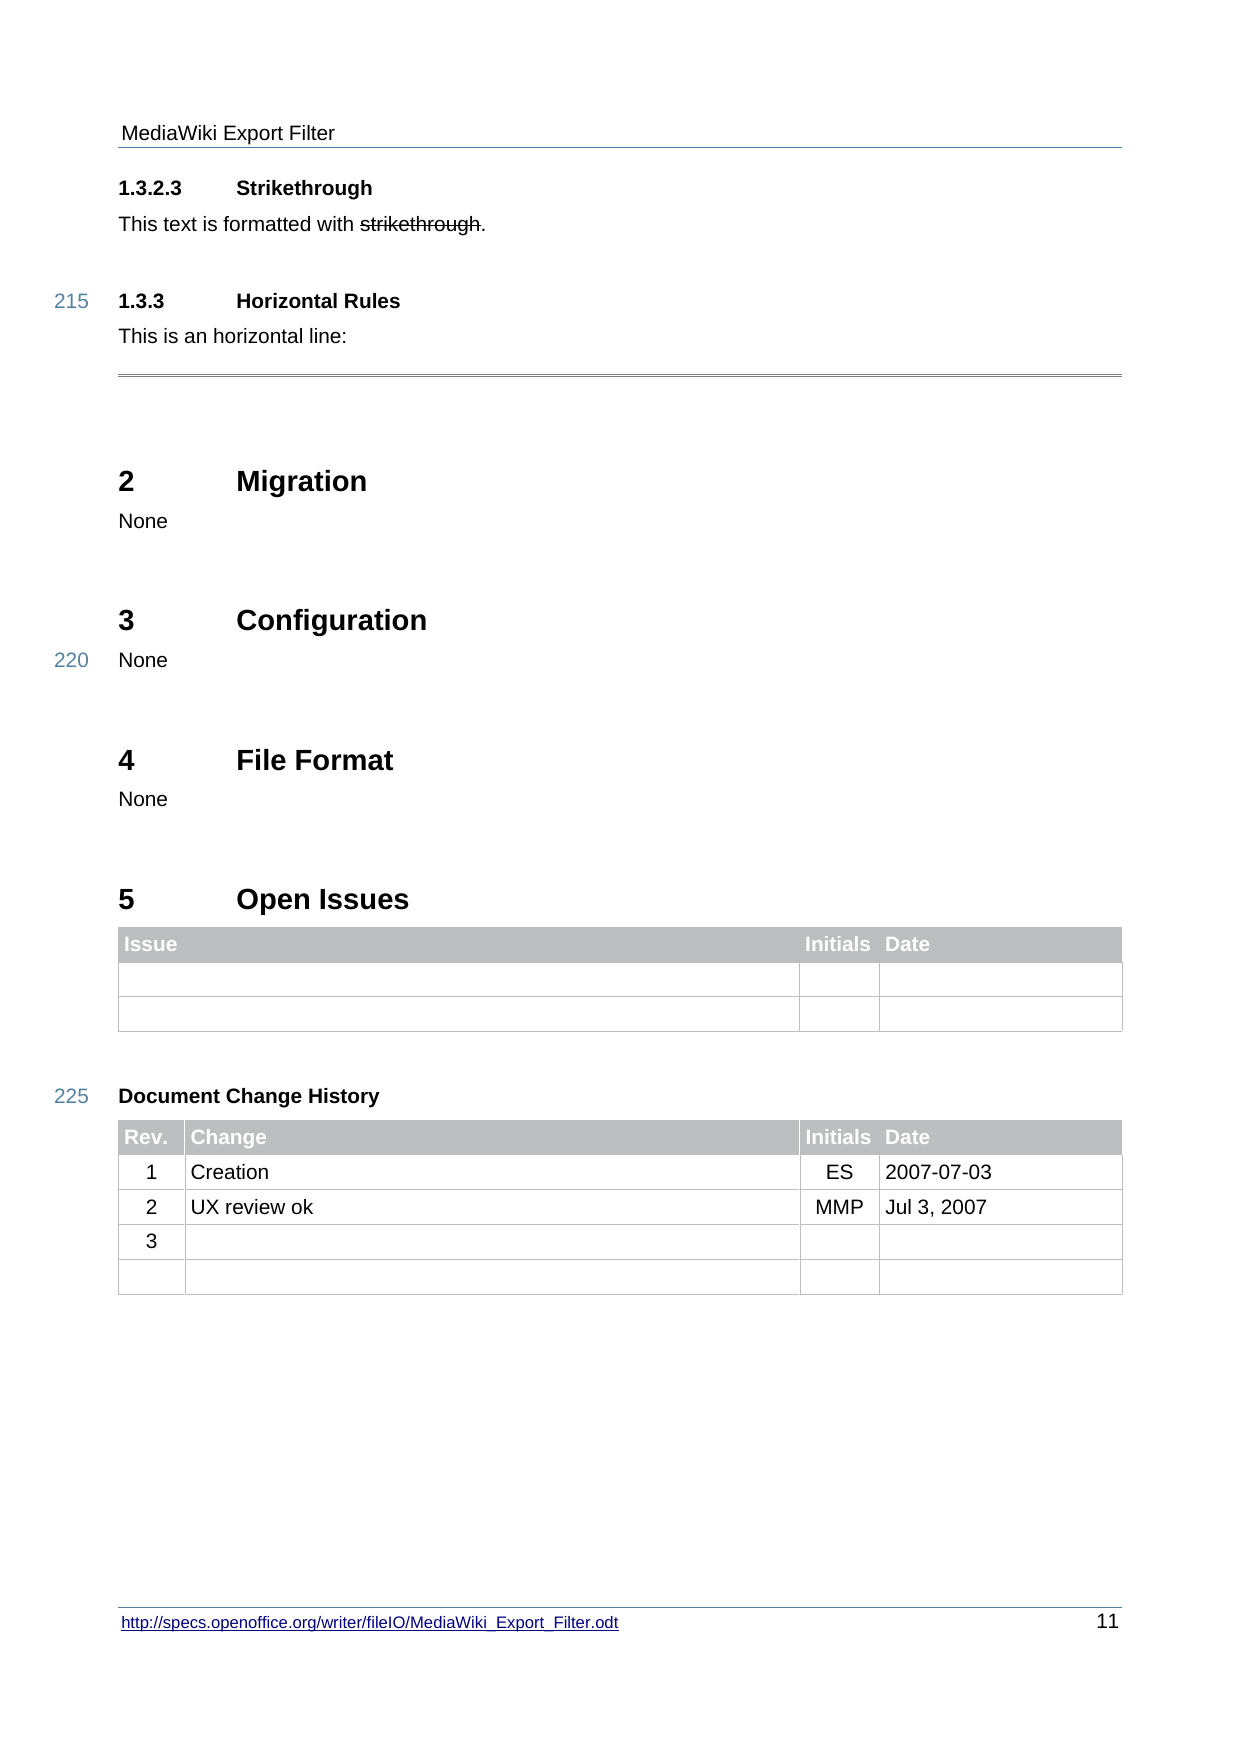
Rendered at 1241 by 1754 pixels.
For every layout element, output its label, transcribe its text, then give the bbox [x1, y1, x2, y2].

table_cell 3 [119, 1225, 184, 1259]
table_cell [800, 997, 879, 1031]
subtitle Migration [118, 465, 1122, 498]
table_cell 1 [119, 1155, 184, 1189]
table_cell ES [801, 1155, 879, 1189]
table_cell Creation [186, 1155, 799, 1189]
table_cell [186, 1225, 799, 1259]
table_cell <State Issue here, State “None”, if all issues are solved> [119, 963, 799, 996]
table_header Initials [799, 927, 879, 962]
subtitle Configuration [118, 604, 1122, 637]
table_cell [880, 997, 1122, 1031]
table_header Initials [800, 1120, 879, 1155]
table_header Date [879, 1120, 1122, 1155]
table_cell [801, 1260, 879, 1294]
table_cell [186, 1260, 799, 1294]
table_cell Jul 3, 2007 [880, 1190, 1122, 1224]
table_cell 2 [119, 1190, 184, 1224]
text None [118, 509, 1122, 533]
subtitle Document Change History [118, 1084, 1122, 1107]
text None [118, 649, 1122, 672]
table_cell UX review ok [186, 1190, 799, 1224]
table_cell <Format: Dec 31, 2000> [880, 963, 1122, 996]
table_cell [880, 1225, 1122, 1259]
table_header Date [879, 927, 1122, 962]
table_cell [800, 963, 879, 996]
table_cell MMP [801, 1190, 879, 1224]
table_cell <...> [119, 1260, 184, 1294]
subtitle Open Issues [118, 883, 1122, 915]
table_header Change [185, 1120, 799, 1155]
table_header Issue [118, 927, 799, 962]
table_cell <...> [119, 997, 799, 1031]
subtitle Horizontal Rules [118, 289, 1122, 313]
table_cell [880, 1260, 1122, 1294]
subtitle Strikethrough [118, 177, 1122, 200]
table_cell [801, 1225, 879, 1259]
subtitle File Format [118, 743, 1122, 776]
table_cell 2007-07-03 [880, 1155, 1122, 1189]
table_header Rev. [118, 1120, 184, 1155]
text This is an horizontal line: [118, 324, 1122, 348]
text None [118, 788, 1122, 811]
text This text is formatted with strikethrough. [118, 212, 1122, 236]
